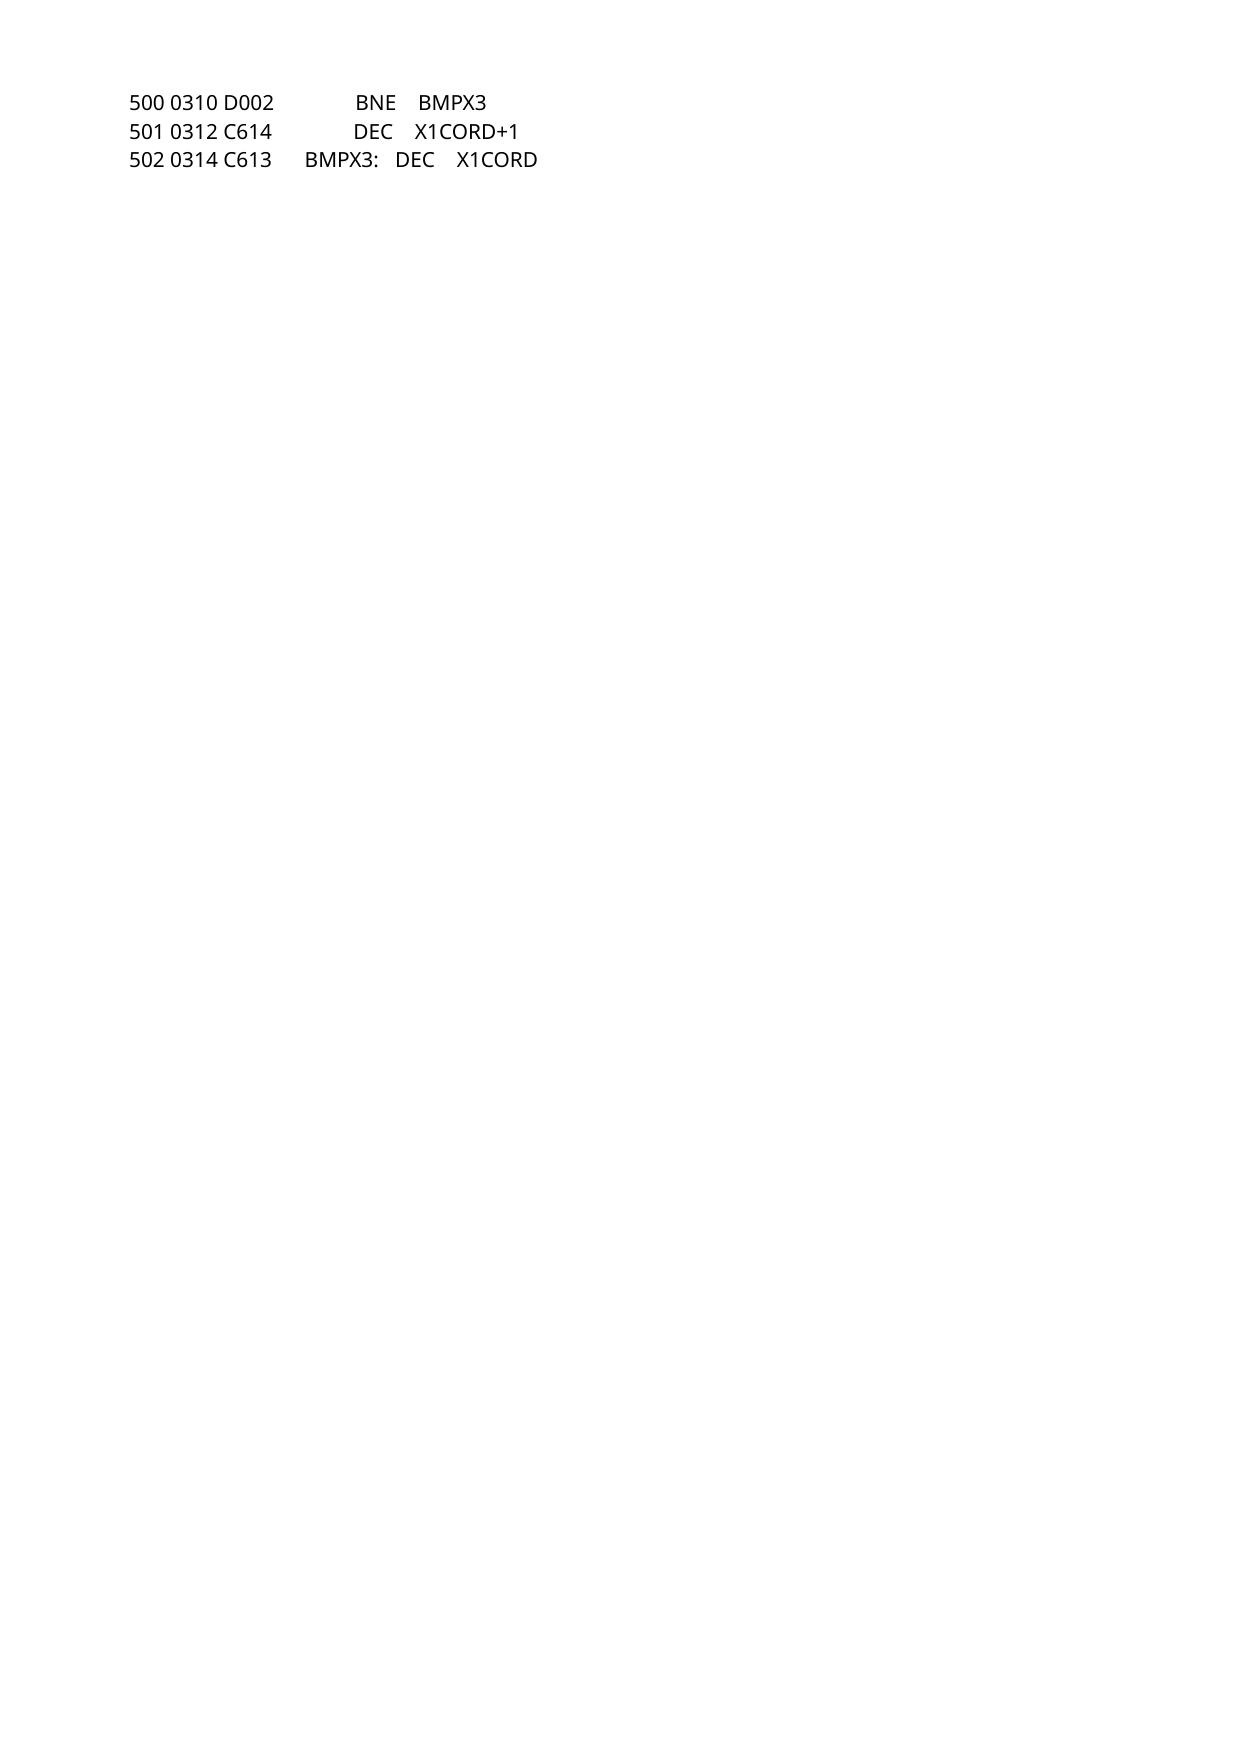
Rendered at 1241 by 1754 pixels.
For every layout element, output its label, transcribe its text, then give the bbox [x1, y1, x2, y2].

text 501 0312 C614 DEC X1CORD+1 [118, 117, 1152, 145]
text 500 0310 D002 BNE BMPX3 [118, 88, 1152, 117]
text 502 0314 C613 BMPX3: DEC X1CORD [118, 145, 1152, 174]
